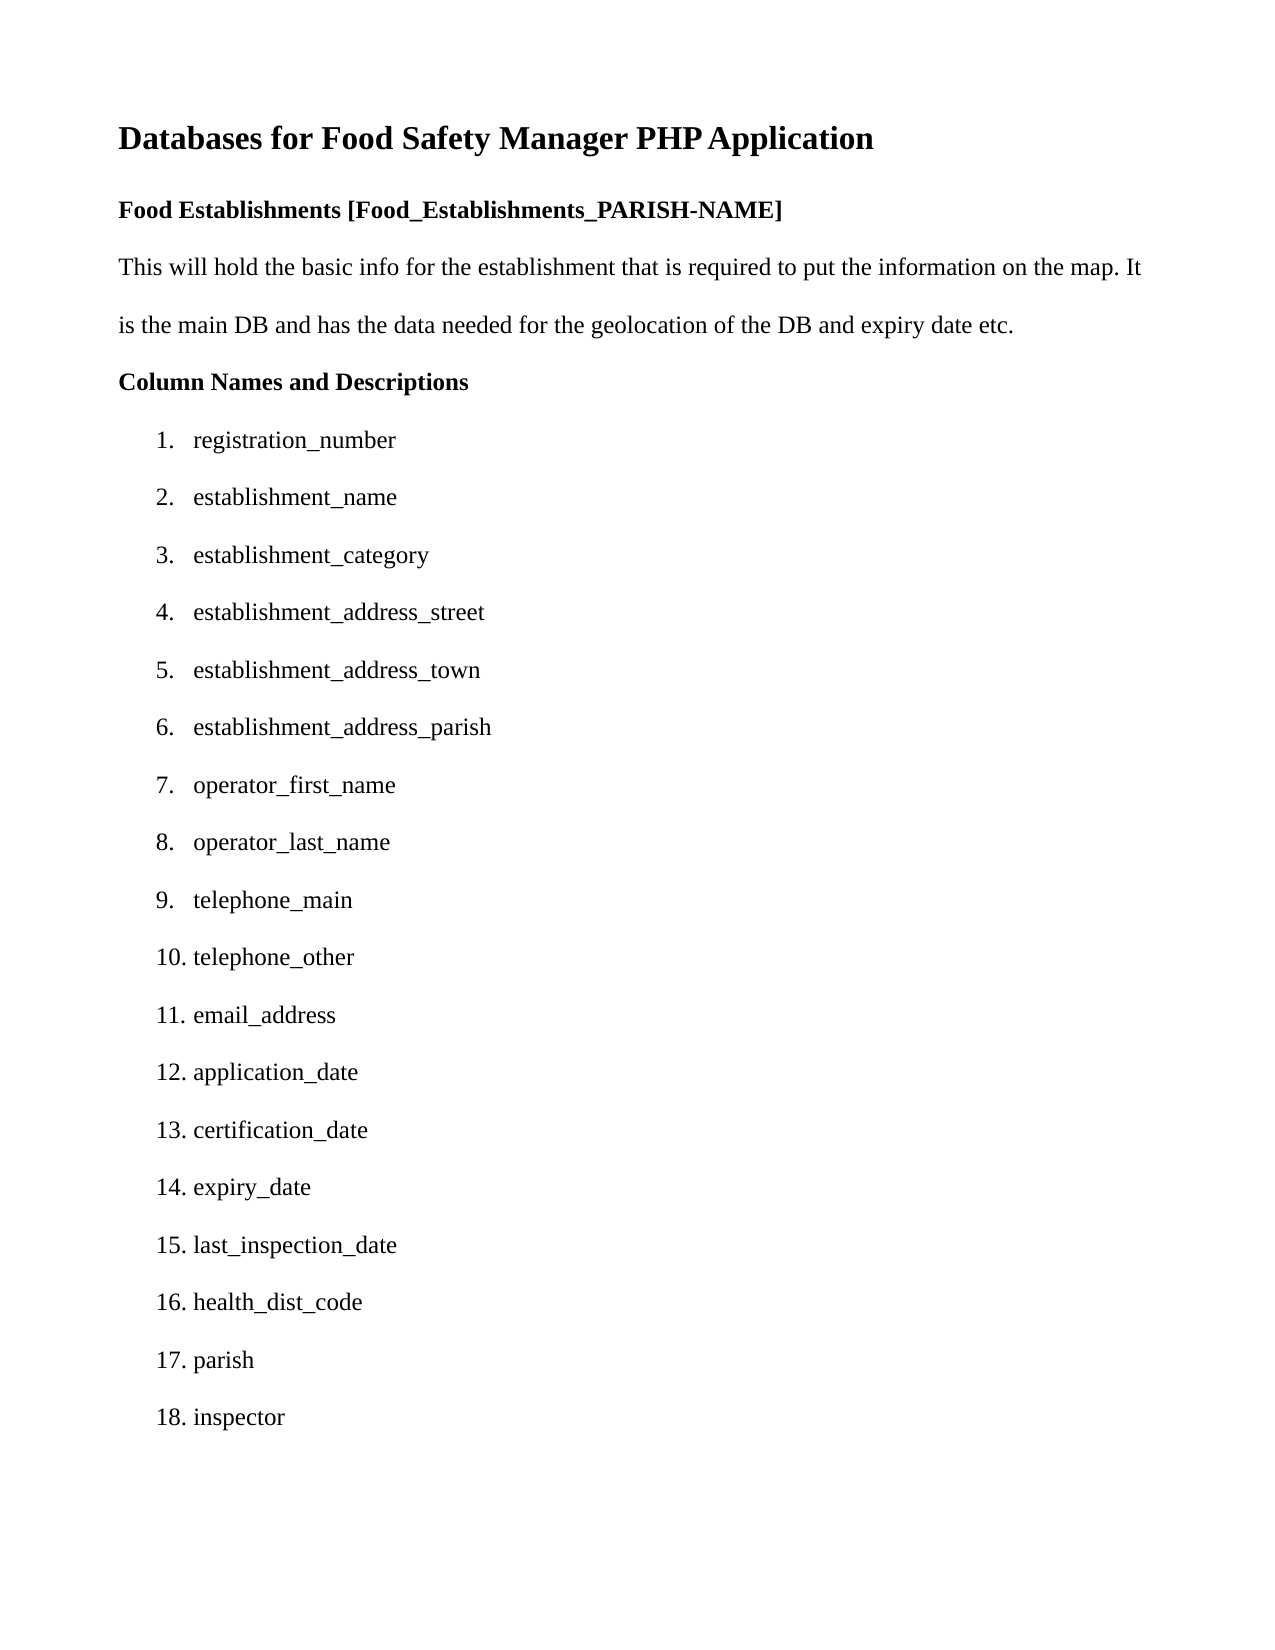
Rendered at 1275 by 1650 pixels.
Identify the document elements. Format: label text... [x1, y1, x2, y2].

text Databases for Food Safety Manager PHP Application [118, 118, 1157, 156]
list telephone_main [156, 885, 1157, 913]
list health_dist_code [156, 1287, 1157, 1316]
list telephone_other [156, 942, 1157, 971]
list registration_number [156, 425, 1157, 453]
list establishment_category [156, 540, 1157, 568]
list establishment_name [156, 482, 1157, 511]
list establishment_address_street [156, 597, 1157, 626]
list email_address [156, 1000, 1157, 1028]
list application_date [156, 1057, 1157, 1086]
list last_inspection_date [156, 1230, 1157, 1258]
list certification_date [156, 1115, 1157, 1143]
text Column Names and Descriptions [118, 367, 1157, 396]
list establishment_address_town [156, 655, 1157, 683]
text This will hold the basic info for the establishment that is required to put the information on the map. It is the main DB and has the data needed for the geolocation of the DB and expiry date etc. [118, 252, 1157, 338]
text Food Establishments [Food_Establishments_PARISH-NAME] [118, 195, 1157, 223]
list expiry_date [156, 1172, 1157, 1201]
list operator_last_name [156, 827, 1157, 856]
list establishment_address_parish [156, 712, 1157, 741]
list parish [156, 1345, 1157, 1373]
list operator_first_name [156, 770, 1157, 798]
list inspector [156, 1402, 1157, 1431]
